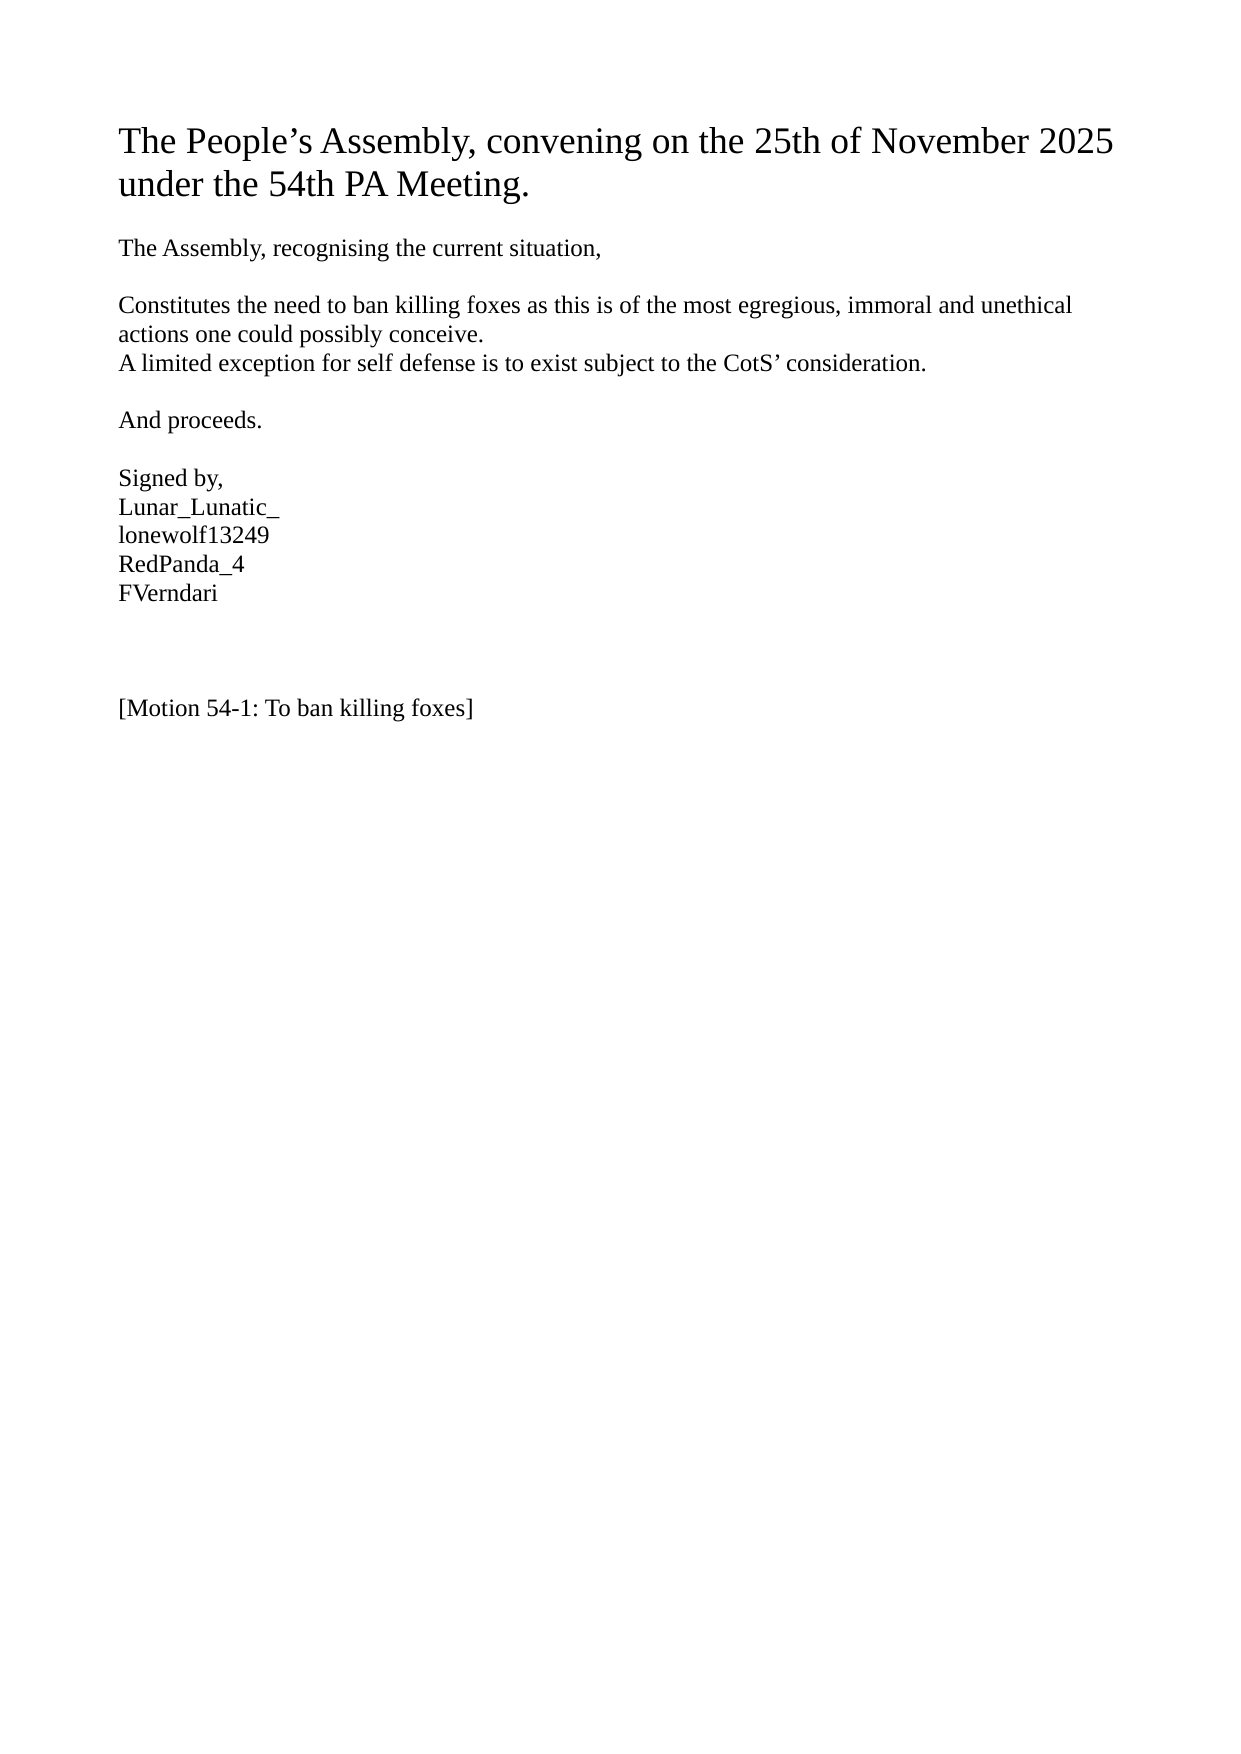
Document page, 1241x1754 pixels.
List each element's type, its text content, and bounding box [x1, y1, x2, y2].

text The Assembly, recognising the current situation, [118, 233, 1122, 262]
text FVerndari [118, 578, 1122, 607]
text RedPanda_4 [118, 549, 1122, 578]
text Signed by, [118, 463, 1122, 492]
text A limited exception for self defense is to exist subject to the CotS’ consideration. [118, 348, 1122, 377]
text The People’s Assembly, convening on the 25th of November 2025 under the 54th PA Meeting. [118, 118, 1122, 204]
text Constitutes the need to ban killing foxes as this is of the most egregious, immoral and unethical actions one could possibly conceive. [118, 291, 1122, 348]
text And proceeds. [118, 406, 1122, 434]
text [Motion 54-1: To ban killing foxes] [118, 693, 1122, 722]
text lonewolf13249 [118, 521, 1122, 549]
text Lunar_Lunatic_ [118, 492, 1122, 521]
